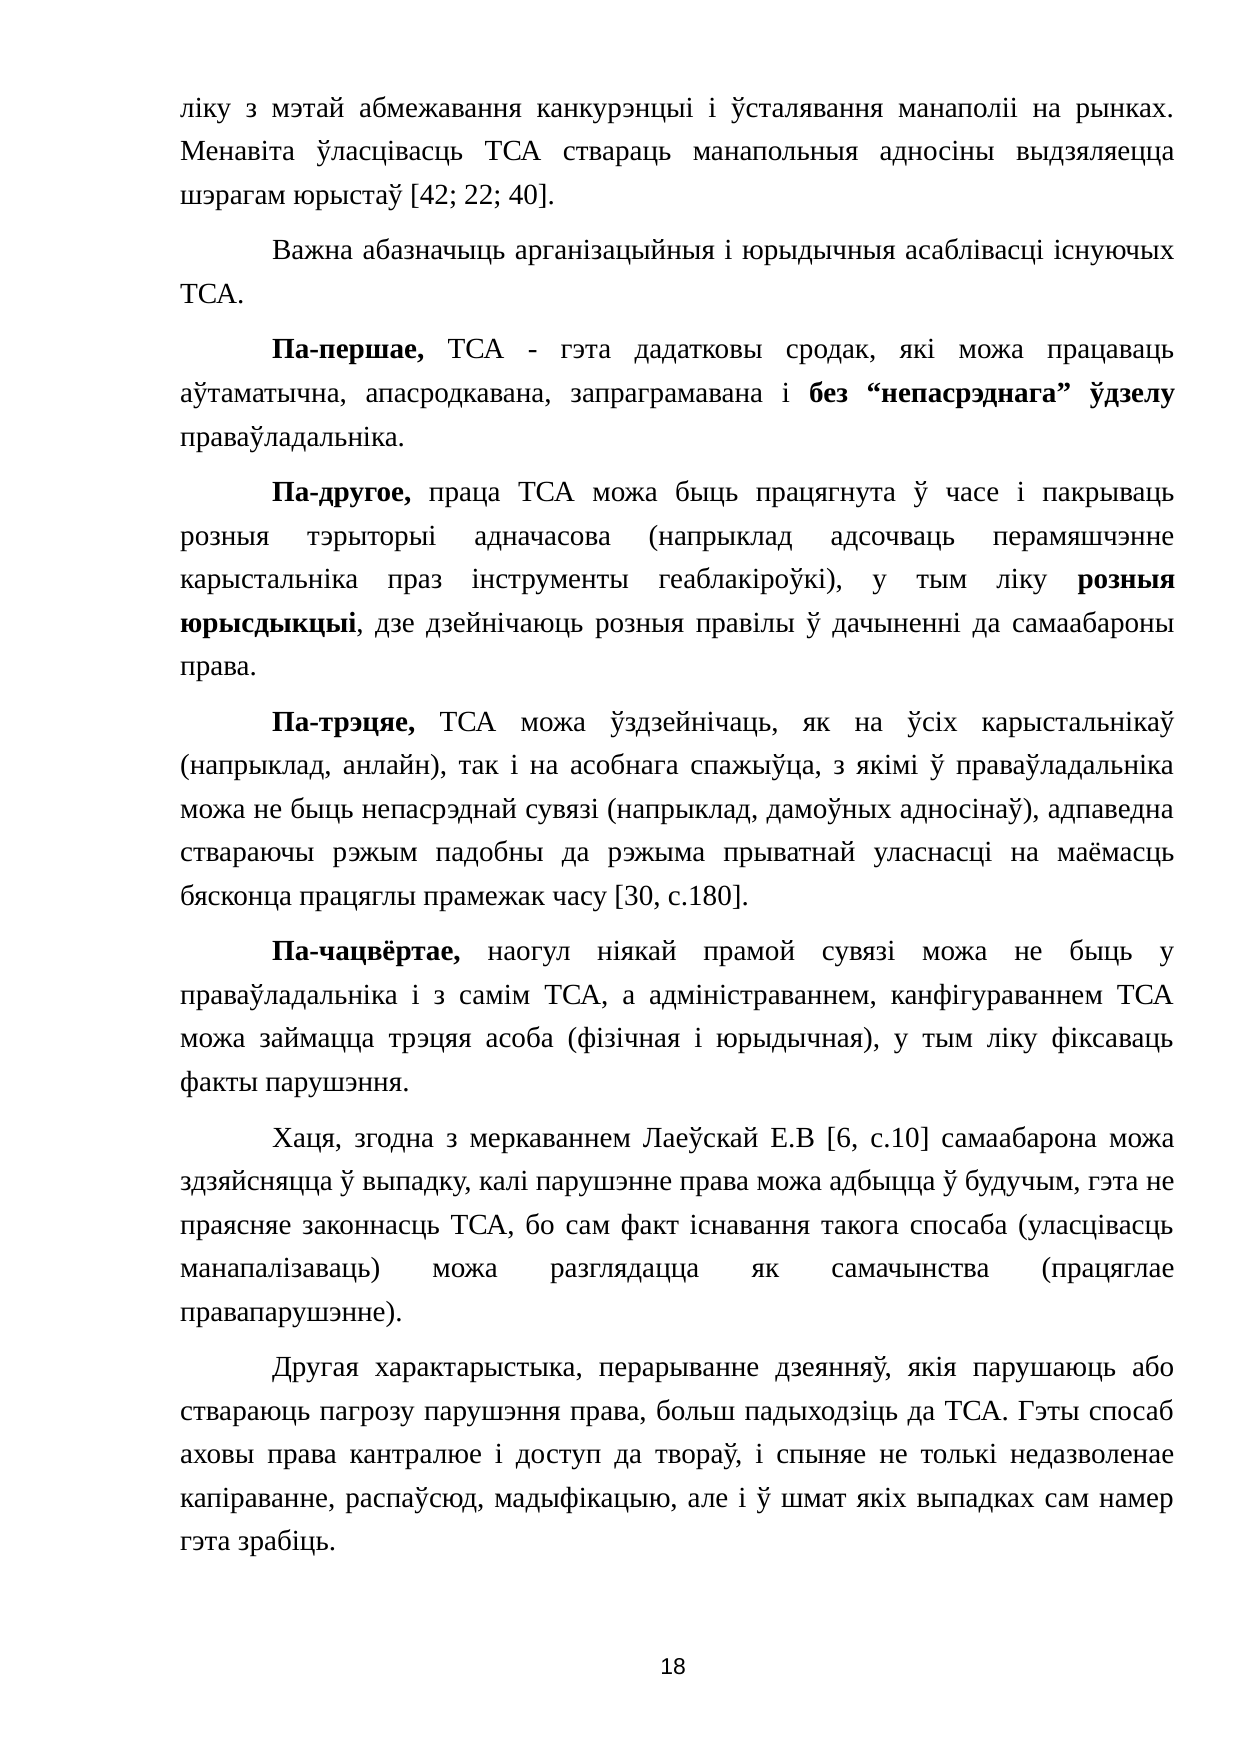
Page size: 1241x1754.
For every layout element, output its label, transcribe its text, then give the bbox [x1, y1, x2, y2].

text Хаця, згодна з меркаваннем Лаеўскай Е.В [6, с.10] самаабарона можа здзяйсняцца ў выпадку, калі парушэнне права можа адбыцца ў будучым, гэта не праясняе законнасць ТСА, бо сам факт існавання такога спосаба (уласцівасць манапалізаваць) можа разглядацца як самачынства (працяглае правапарушэнне). [180, 1120, 1175, 1327]
text Другая характарыстыка, перарыванне дзеянняў, якія парушаюць або ствараюць пагрозу парушэння права, больш падыходзіць да ТСА. Гэты спосаб аховы права кантралюе і доступ да твораў, і спыняе не толькі недазволенае капіраванне, распаўсюд, мадыфікацыю, але і ў шмат якіх выпадках сам намер гэта зрабіць. [180, 1349, 1175, 1557]
text Па-чацвёртае, наогул ніякай прамой сувязі можа не быць у праваўладальніка і з самім ТСА, а адміністраваннем, канфігураваннем ТСА можа займацца трэцяя асоба (фізічная і юрыдычная), у тым ліку фіксаваць факты парушэння. [180, 933, 1175, 1098]
text Важна абазначыць арганізацыйныя і юрыдычныя асаблівасці існуючых ТСА. [180, 232, 1175, 309]
text ліку з мэтай абмежавання канкурэнцыі і ўсталявання манаполіі на рынках. Менавіта ўласцівасць ТСА ствараць манапольныя адносіны выдзяляецца шэрагам юрыстаў [42; 22; 40]. [180, 90, 1175, 211]
text Па-другое, праца ТСА можа быць працягнута ў часе і пакрываць розныя тэрыторыі адначасова (напрыклад адсочваць перамяшчэнне карыстальніка праз інструменты геаблакіроўкі), у тым ліку розныя юрысдыкцыі, дзе дзейнічаюць розныя правілы ў дачыненні да самаабароны права. [180, 474, 1175, 682]
text Па-першае, ТСА - гэта дадатковы сродак, які можа працаваць аўтаматычна, апасродкавана, запраграмавана і без “непасрэднага” ўдзелу праваўладальніка. [180, 332, 1175, 452]
text Па-трэцяе, ТСА можа ўздзейнічаць, як на ўсіх карыстальнікаў (напрыклад, анлайн), так і на асобнага спажыўца, з якімі ў праваўладальніка можа не быць непасрэднай сувязі (напрыклад, дамоўных адносінаў), адпаведна ствараючы рэжым падобны да рэжыма прыватнай уласнасці на маёмасць бясконца працяглы прамежак часу [30, с.180]. [180, 704, 1175, 912]
